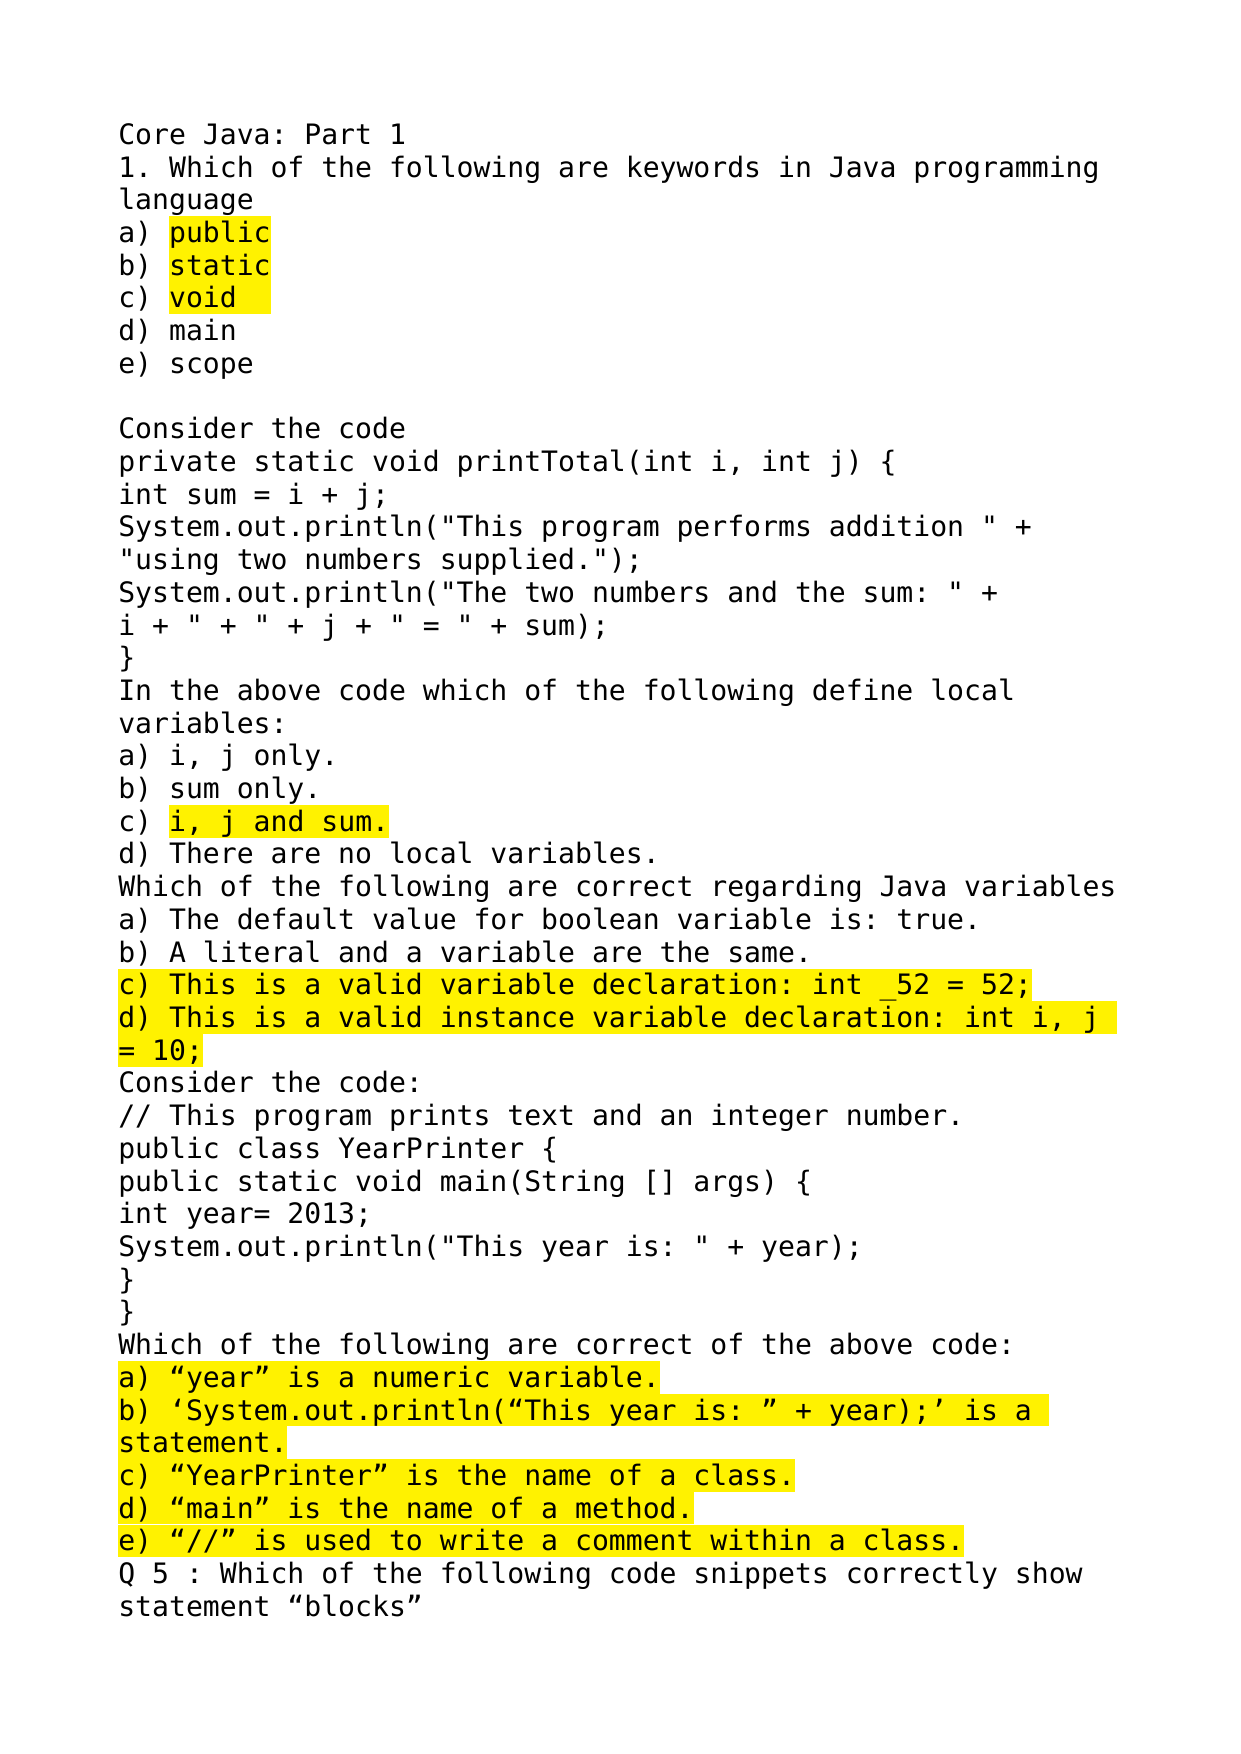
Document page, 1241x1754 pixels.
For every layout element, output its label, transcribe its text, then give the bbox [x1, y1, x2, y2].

text d) main [118, 314, 1122, 347]
text c) “YearPrinter” is the name of a class. [118, 1459, 1122, 1492]
text b) ‘System.out.println(“This year is: ” + year);’ is a statement. [118, 1394, 1122, 1459]
text c) void [118, 282, 1122, 314]
text int sum = i + j; [118, 478, 1122, 511]
text Q 5 : Which of the following code snippets correctly show statement “blocks” [118, 1557, 1122, 1623]
text } [118, 641, 1122, 674]
text // This program prints text and an integer number. [118, 1099, 1122, 1132]
text int year= 2013; [118, 1197, 1122, 1230]
text } [118, 1263, 1122, 1296]
text Consider the code [118, 412, 1122, 445]
text d) There are no local variables. [118, 838, 1122, 870]
text Consider the code: [118, 1067, 1122, 1099]
text public static void main(String [] args) { [118, 1165, 1122, 1197]
text a) i, j only. [118, 739, 1122, 772]
text b) sum only. [118, 772, 1122, 805]
text System.out.println("The two numbers and the sum: " + [118, 576, 1122, 609]
text b) A literal and a variable are the same. [118, 936, 1122, 968]
text System.out.println("This year is: " + year); [118, 1230, 1122, 1263]
text i + " + " + j + " = " + sum); [118, 609, 1122, 641]
text private static void printTotal(int i, int j) { [118, 445, 1122, 478]
text c) i, j and sum. [118, 805, 1122, 838]
text Core Java: Part 1 [118, 118, 1122, 151]
text "using two numbers supplied."); [118, 543, 1122, 576]
text e) “//” is used to write a comment within a class. [118, 1524, 1122, 1557]
text 1. Which of the following are keywords in Java programming language [118, 151, 1122, 216]
text a) “year” is a numeric variable. [118, 1361, 1122, 1394]
text Which of the following are correct regarding Java variables [118, 870, 1122, 903]
text a) public [118, 216, 1122, 249]
text public class YearPrinter { [118, 1132, 1122, 1165]
text System.out.println("This program performs addition " + [118, 511, 1122, 543]
text In the above code which of the following define local variables: [118, 674, 1122, 739]
text } [118, 1296, 1122, 1328]
text d) “main” is the name of a method. [118, 1492, 1122, 1524]
text c) This is a valid variable declaration: int _52 = 52; [118, 968, 1122, 1001]
text a) The default value for boolean variable is: true. [118, 903, 1122, 936]
text d) This is a valid instance variable declaration: int i, j = 10; [118, 1001, 1122, 1067]
text e) scope [118, 347, 1122, 380]
text Which of the following are correct of the above code: [118, 1328, 1122, 1361]
text b) static [118, 249, 1122, 282]
